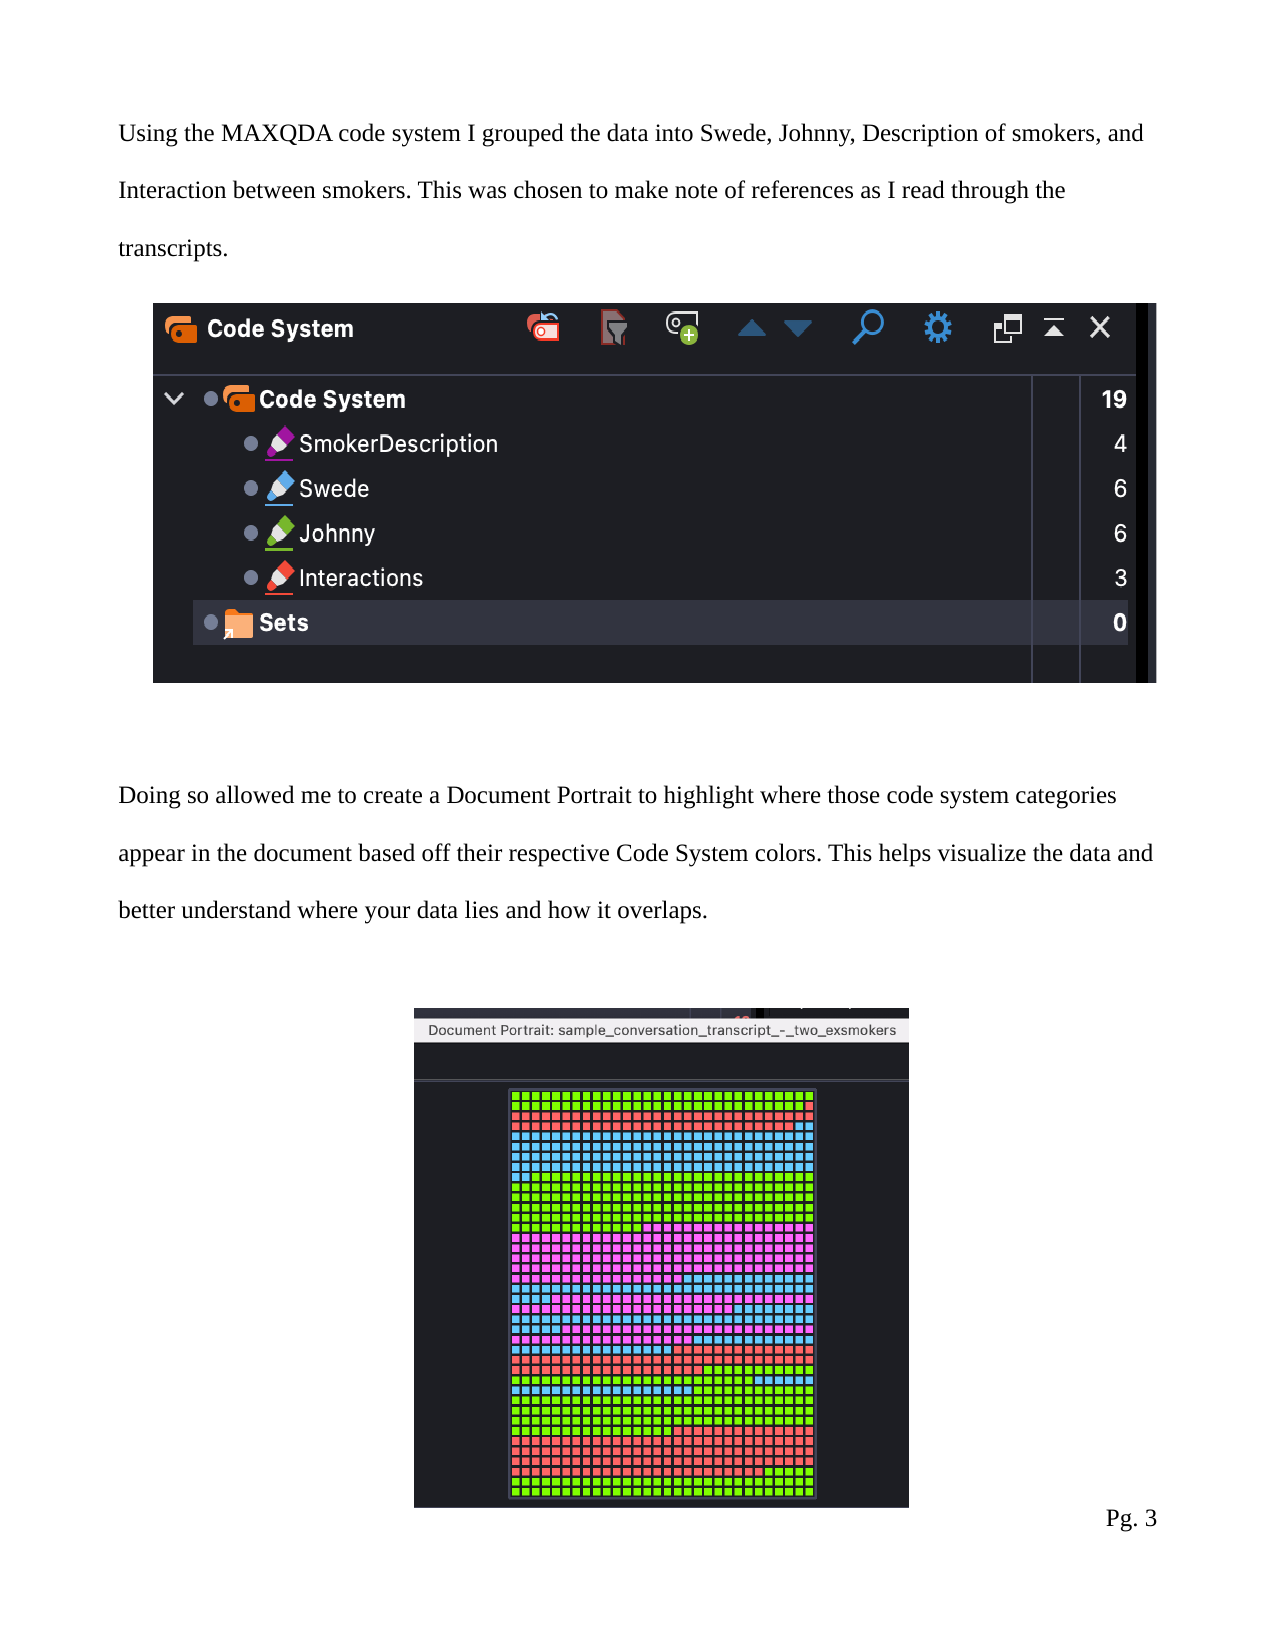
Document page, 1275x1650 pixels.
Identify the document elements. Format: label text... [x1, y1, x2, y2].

text Using the MAXQDA code system I grouped the data into Swede, Johnny, Description of smokers, and Interaction between smokers. This was chosen to make note of references as I read through the transcripts. [118, 118, 1157, 262]
text Doing so allowed me to create a Document Portrait to highlight where those code system categories appear in the document based off their respective Code System colors. This helps visualize the data and better understand where your data lies and how it overlaps. [118, 781, 1157, 924]
picture [414, 1008, 909, 1508]
picture [153, 303, 1157, 683]
